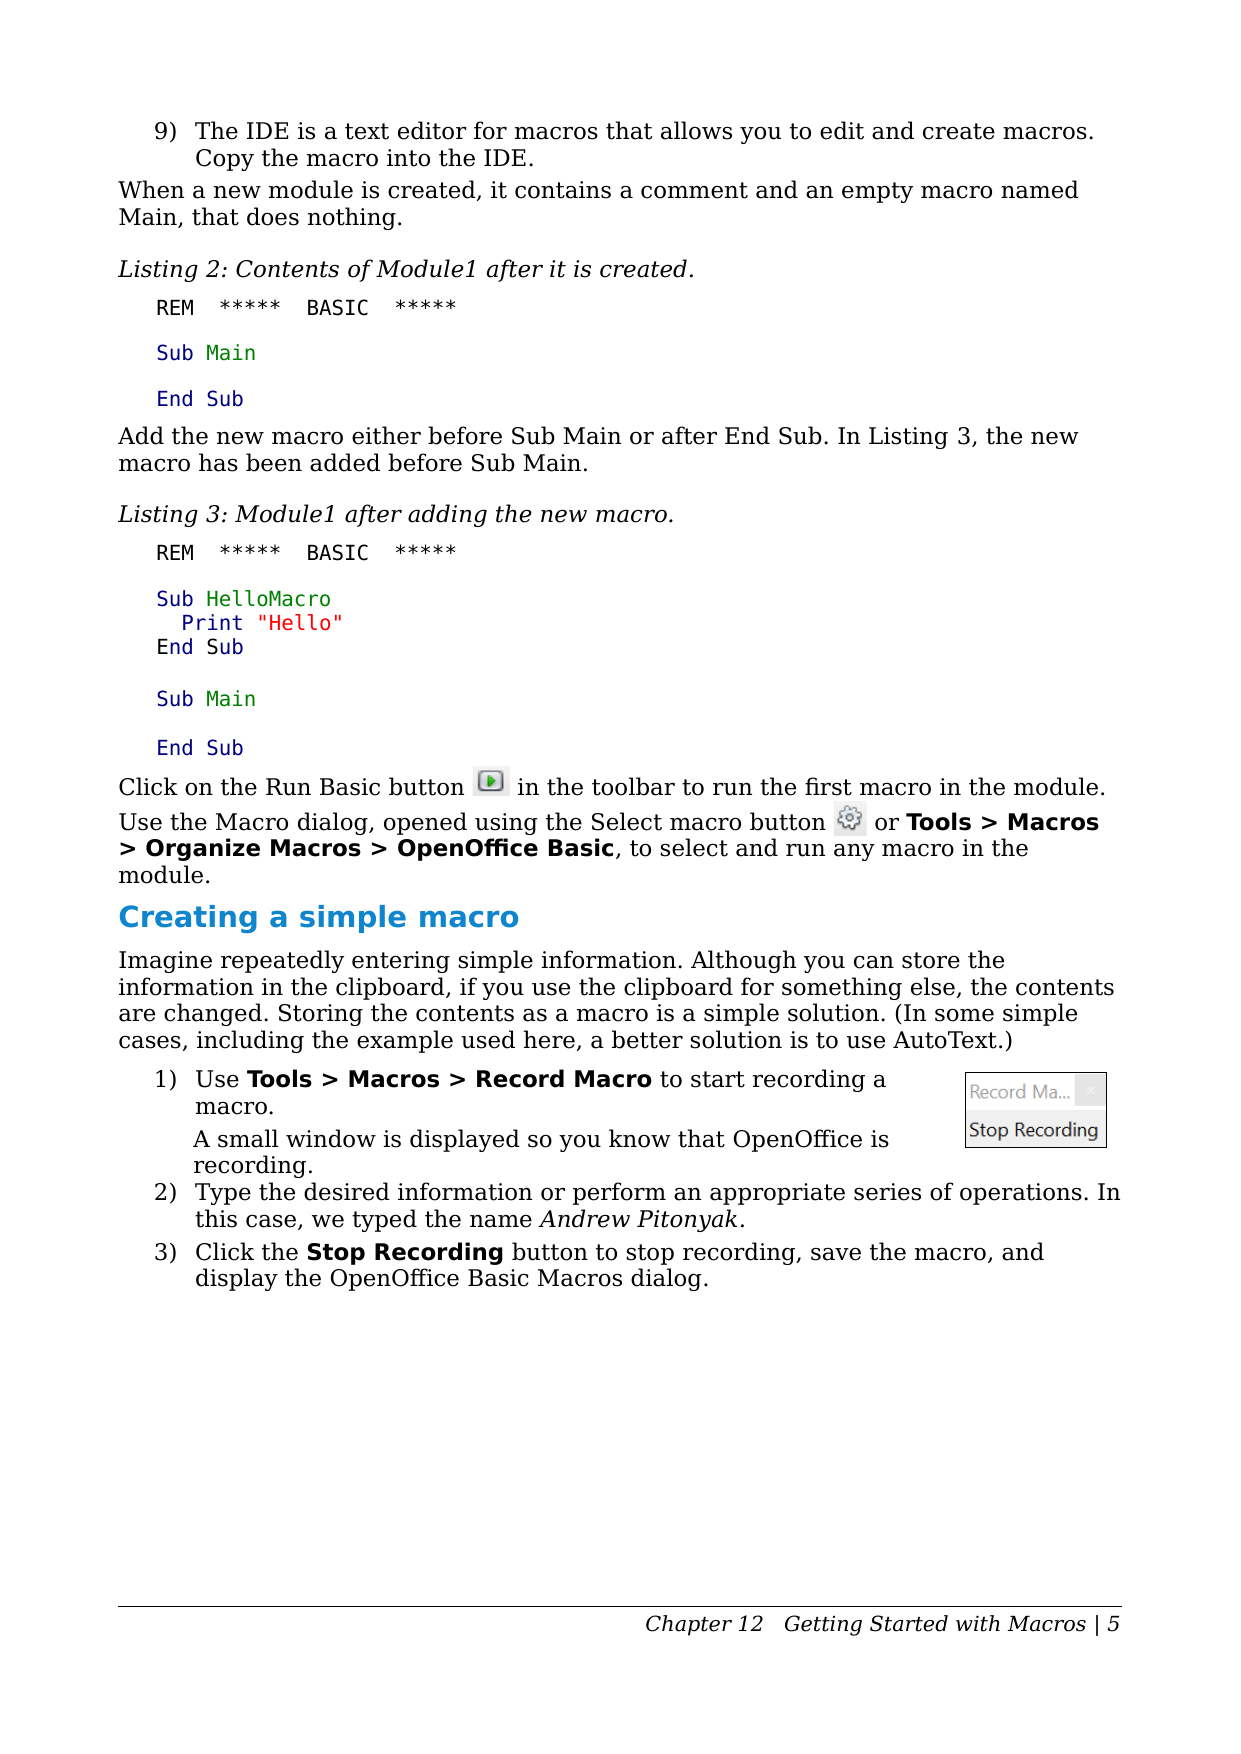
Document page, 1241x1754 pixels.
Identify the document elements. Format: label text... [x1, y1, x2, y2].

text Listing 3: Module1 after adding the new macro. [118, 502, 1122, 528]
subtitle Creating a simple macro [118, 901, 1122, 935]
text Add the new macro either before Sub Main or after End Sub. In Listing 3, the new macro has been added before Sub Main. [118, 423, 1122, 477]
text End Sub [156, 736, 1122, 760]
text Sub Main [156, 341, 1122, 365]
picture [966, 1073, 1106, 1147]
text Listing 2: Contents of Module1 after it is created. [118, 256, 1122, 283]
text Sub HelloMacro [156, 587, 1122, 611]
text REM ***** BASIC ***** [156, 541, 1122, 566]
picture [833, 801, 867, 836]
text Print "Hello" [156, 611, 1122, 635]
list A small window is displayed so you know that OpenOffice is recording. [193, 1126, 1122, 1179]
text Click on the Run Basic button in the toolbar to run the first macro in the module. Use the Macro dialog, opened using the Select macro button or Tools > Macros > Organize Macros > OpenOffice Basic, to select and run any macro in the module. [118, 766, 1122, 889]
list Use Tools > Macros > Record Macro to start recording a macro. [177, 1066, 1122, 1119]
text Imagine repeatedly entering simple information. Although you can store the information in the clipboard, if you use the clipboard for something else, the contents are changed. Storing the contents as a macro is a simple solution. (In some simple cases, including the example used here, a better solution is to use AutoText.) [118, 947, 1122, 1054]
text End Sub [156, 387, 1122, 411]
text Sub Main [156, 687, 1122, 711]
picture [472, 766, 510, 796]
list The IDE is a text editor for macros that allows you to edit and create macros. Copy the macro into the IDE. [177, 118, 1122, 171]
text End Sub [156, 635, 1122, 659]
text REM ***** BASIC ***** [156, 296, 1122, 320]
list Type the desired information or perform an appropriate series of operations. In this case, we typed the name Andrew Pitonyak. [177, 1179, 1122, 1232]
text When a new module is created, it contains a comment and an empty macro named Main, that does nothing. [118, 178, 1122, 231]
list Click the Stop Recording button to stop recording, save the macro, and display the OpenOffice Basic Macros dialog. [177, 1239, 1122, 1292]
